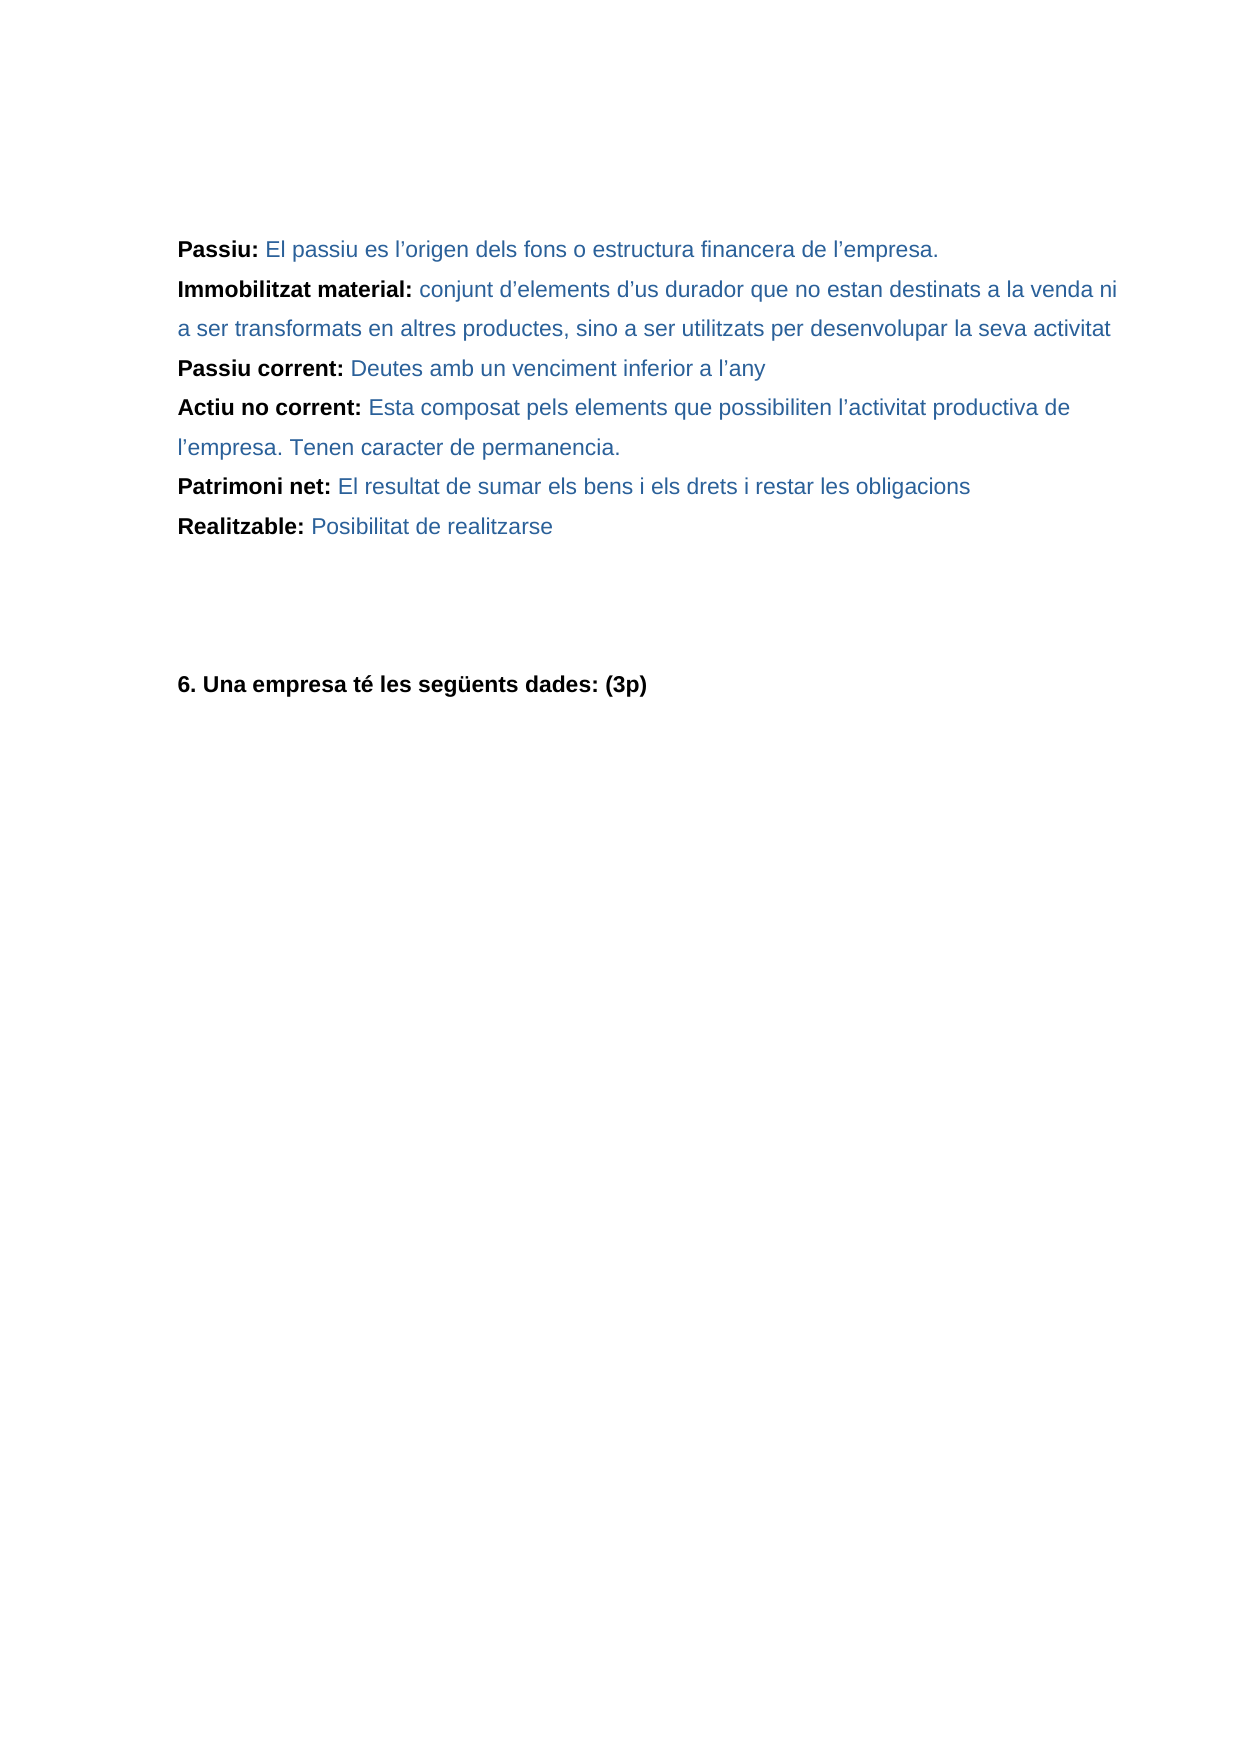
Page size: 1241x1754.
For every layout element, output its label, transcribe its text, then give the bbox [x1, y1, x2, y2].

text Immobilitzat material: conjunt d’elements d’us durador que no estan destinats a la venda ni a ser transformats en altres productes, sino a ser utilitzats per desenvolupar la seva activitat [177, 276, 1122, 342]
text Realitzable: Posibilitat de realitzarse [177, 513, 1122, 539]
text 6. Una empresa té les següents dades: (3p) [177, 671, 1122, 697]
text Passiu: El passiu es l’origen dels fons o estructura financera de l’empresa. [177, 236, 1122, 263]
text Passiu corrent: Deutes amb un venciment inferior a l’any [177, 355, 1122, 381]
text Actiu no corrent: Esta composat pels elements que possibiliten l’activitat productiva de [177, 394, 1122, 421]
text l’empresa. Tenen caracter de permanencia. [177, 434, 1122, 460]
text Patrimoni net: El resultat de sumar els bens i els drets i restar les obligacions [177, 473, 1122, 499]
